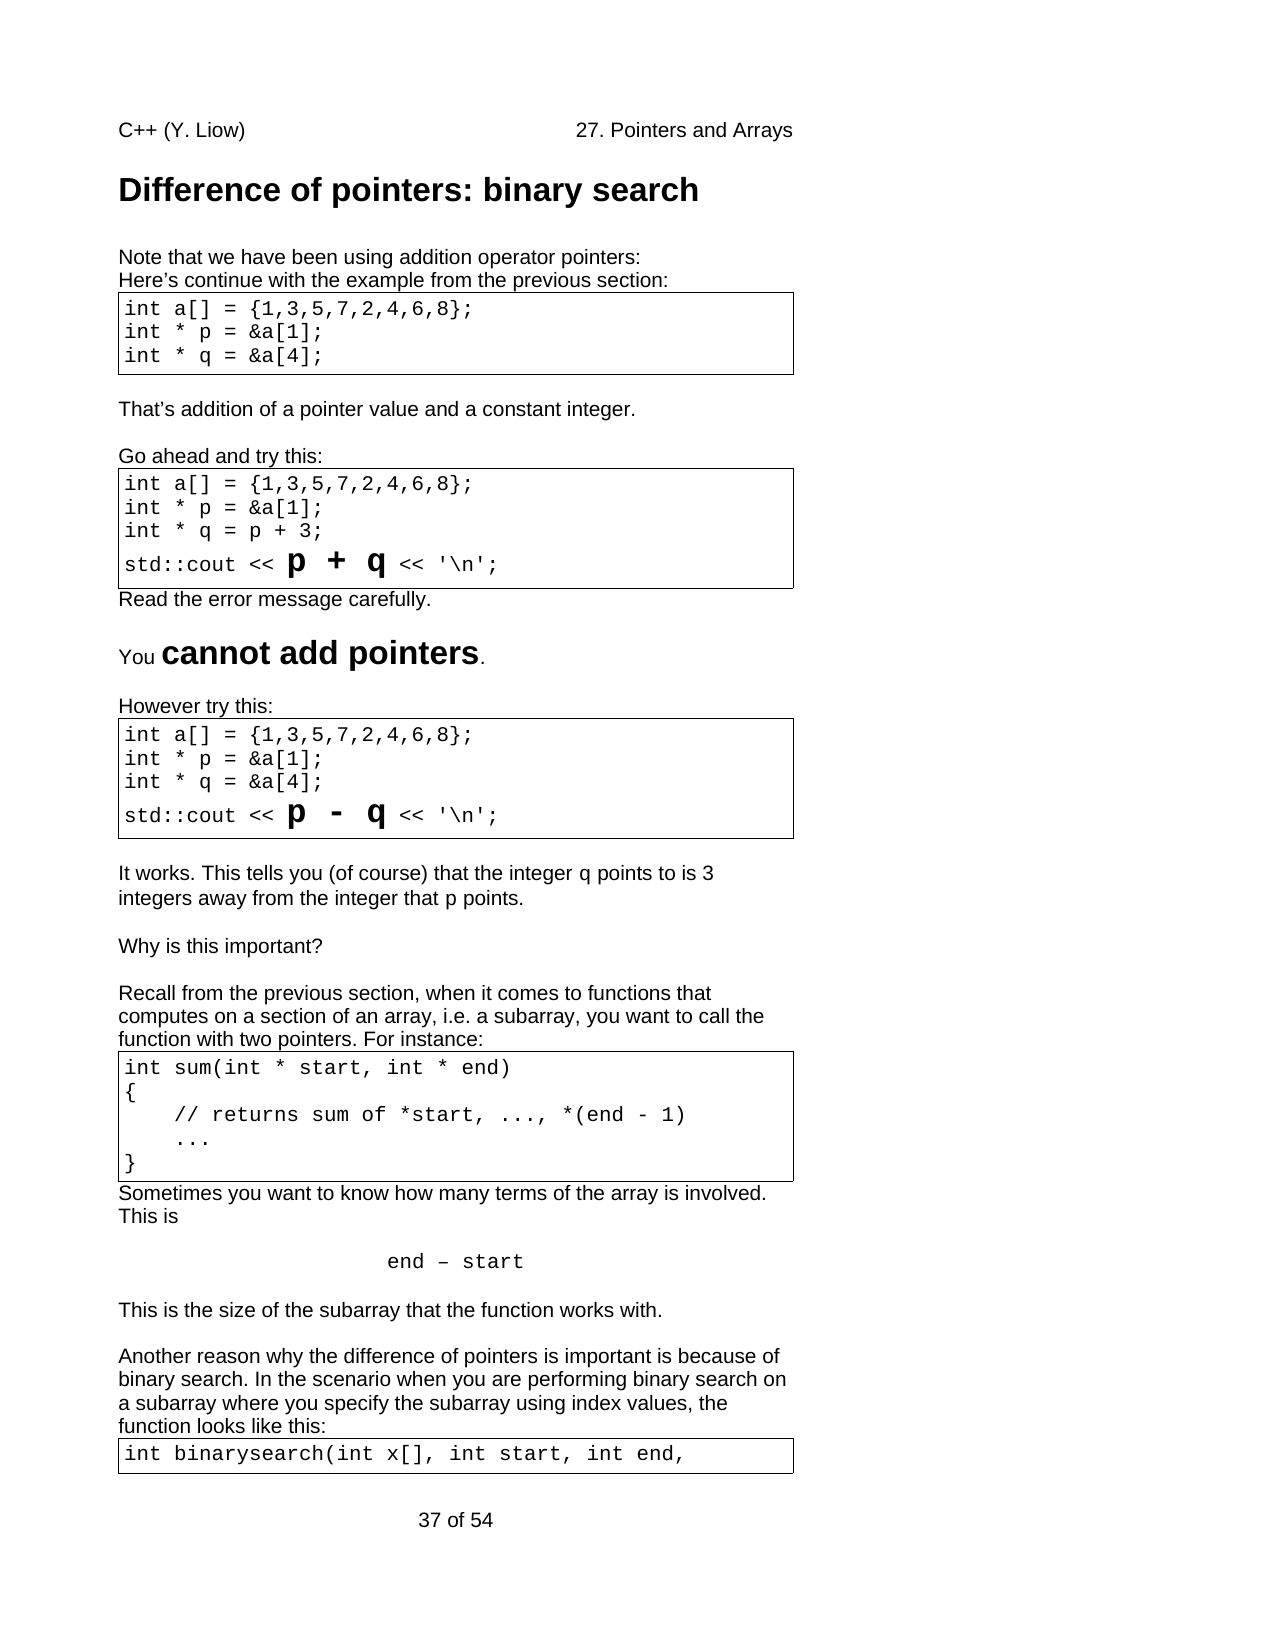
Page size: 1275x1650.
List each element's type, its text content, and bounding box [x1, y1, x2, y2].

table_header int sum(int * start, int * end) { // returns sum of *start, ..., *(end - 1) ... } [119, 1052, 793, 1181]
text Another reason why the difference of pointers is important is because of binary search. In the scenario when you are performing binary search on a subarray where you specify the subarray using index values, the function looks like this: [118, 1344, 793, 1437]
table_header int a[] = {1,3,5,7,2,4,6,8}; int * p = &a[1]; int * q = &a[4]; [119, 293, 793, 374]
text Sometimes you want to know how many terms of the array is involved. This is [118, 1182, 793, 1228]
text Recall from the previous section, when it comes to functions that computes on a section of an array, i.e. a subarray, you want to call the function with two pointers. For instance: [118, 982, 793, 1051]
text You cannot add pointers. [118, 634, 793, 672]
text Here’s continue with the example from the previous section: [118, 269, 793, 292]
table_header int a[] = {1,3,5,7,2,4,6,8}; int * p = &a[1]; int * q = &a[4]; std::cout << p - q << '\n'; [119, 719, 793, 838]
text Read the error message carefully. [118, 589, 793, 611]
text Note that we have been using addition operator pointers: [118, 245, 793, 269]
table_header int a[] = {1,3,5,7,2,4,6,8}; int * p = &a[1]; int * q = p + 3; std::cout << p + q << '\n'; [119, 469, 793, 588]
text This is the size of the subarray that the function works with. [118, 1298, 793, 1321]
text However try this: [118, 695, 793, 718]
text Difference of pointers: binary search [118, 171, 793, 208]
text It works. This tells you (of course) that the integer q points to is 3 integers away from the integer that p points. [118, 862, 793, 912]
text Why is this important? [118, 935, 793, 958]
text Go ahead and try this: [118, 444, 793, 467]
table_header int binarysearch(int x[], int start, int end, [119, 1439, 793, 1473]
text end – start [118, 1251, 793, 1274]
text That’s addition of a pointer value and a constant integer. [118, 398, 793, 421]
